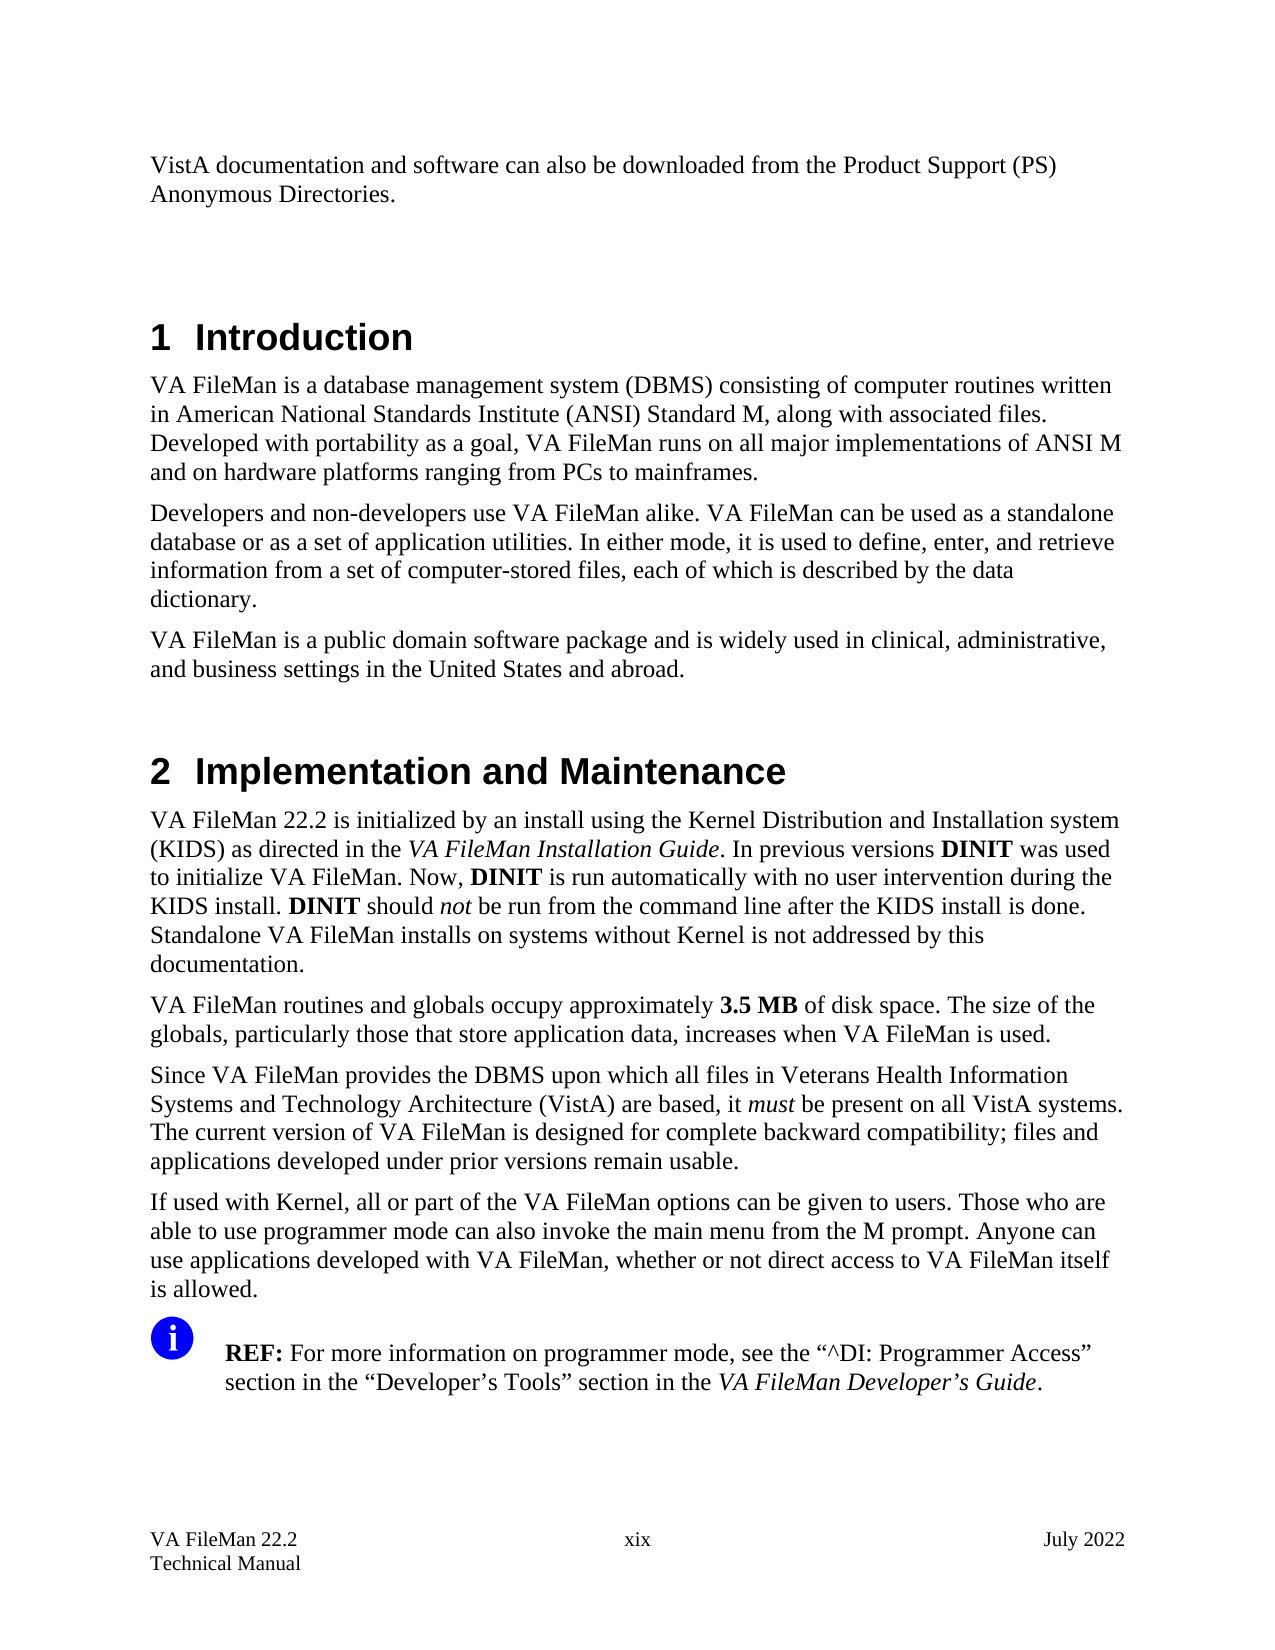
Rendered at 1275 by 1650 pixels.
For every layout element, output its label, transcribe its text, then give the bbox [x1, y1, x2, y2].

text VA FileMan routines and globals occupy approximately 3.5 MB of disk space. The size of the globals, particularly those that store application data, increases when VA FileMan is used. [150, 990, 1125, 1047]
text REF: For more information on programmer mode, see the “^DI: Programmer Access” section in the “Developer’s Tools” section in the VA FileMan Developer’s Guide. [150, 1315, 1125, 1396]
text Since VA FileMan provides the DBMS upon which all files in Veterans Health Information Systems and Technology Architecture (VistA) are based, it must be present on all VistA systems. The current version of VA FileMan is designed for complete backward compatibility; files and applications developed under prior versions remain usable. [150, 1060, 1125, 1175]
text If used with Kernel, all or part of the VA FileMan options can be given to users. Those who are able to use programmer mode can also invoke the main menu from the M prompt. Anyone can use applications developed with VA FileMan, whether or not direct access to VA FileMan itself is allowed. [150, 1187, 1125, 1302]
subtitle Introduction [150, 315, 1125, 358]
picture [150, 1315, 194, 1362]
subtitle Implementation and Maintenance [150, 749, 1125, 792]
text Developers and non-developers use VA FileMan alike. VA FileMan can be used as a standalone database or as a set of application utilities. In either mode, it is used to define, enter, and retrieve information from a set of computer-stored files, each of which is described by the data dictionary. [150, 498, 1125, 613]
text VA FileMan 22.2 is initialized by an install using the Kernel Distribution and Installation system (KIDS) as directed in the VA FileMan Installation Guide. In previous versions DINIT was used to initialize VA FileMan. Now, DINIT is run automatically with no user intervention during the KIDS install. DINIT should not be run from the command line after the KIDS install is done. Standalone VA FileMan installs on systems without Kernel is not addressed by this documentation. [150, 805, 1125, 977]
text VistA documentation and software can also be downloaded from the Product Support (PS) Anonymous Directories. [150, 150, 1125, 207]
text VA FileMan is a database management system (DBMS) consisting of computer routines written in American National Standards Institute (ANSI) Standard M, along with associated files. Developed with portability as a goal, VA FileMan runs on all major implementations of ANSI M and on hardware platforms ranging from PCs to mainframes. [150, 371, 1125, 486]
text VA FileMan is a public domain software package and is widely used in clinical, administrative, and business settings in the United States and abroad. [150, 626, 1125, 683]
